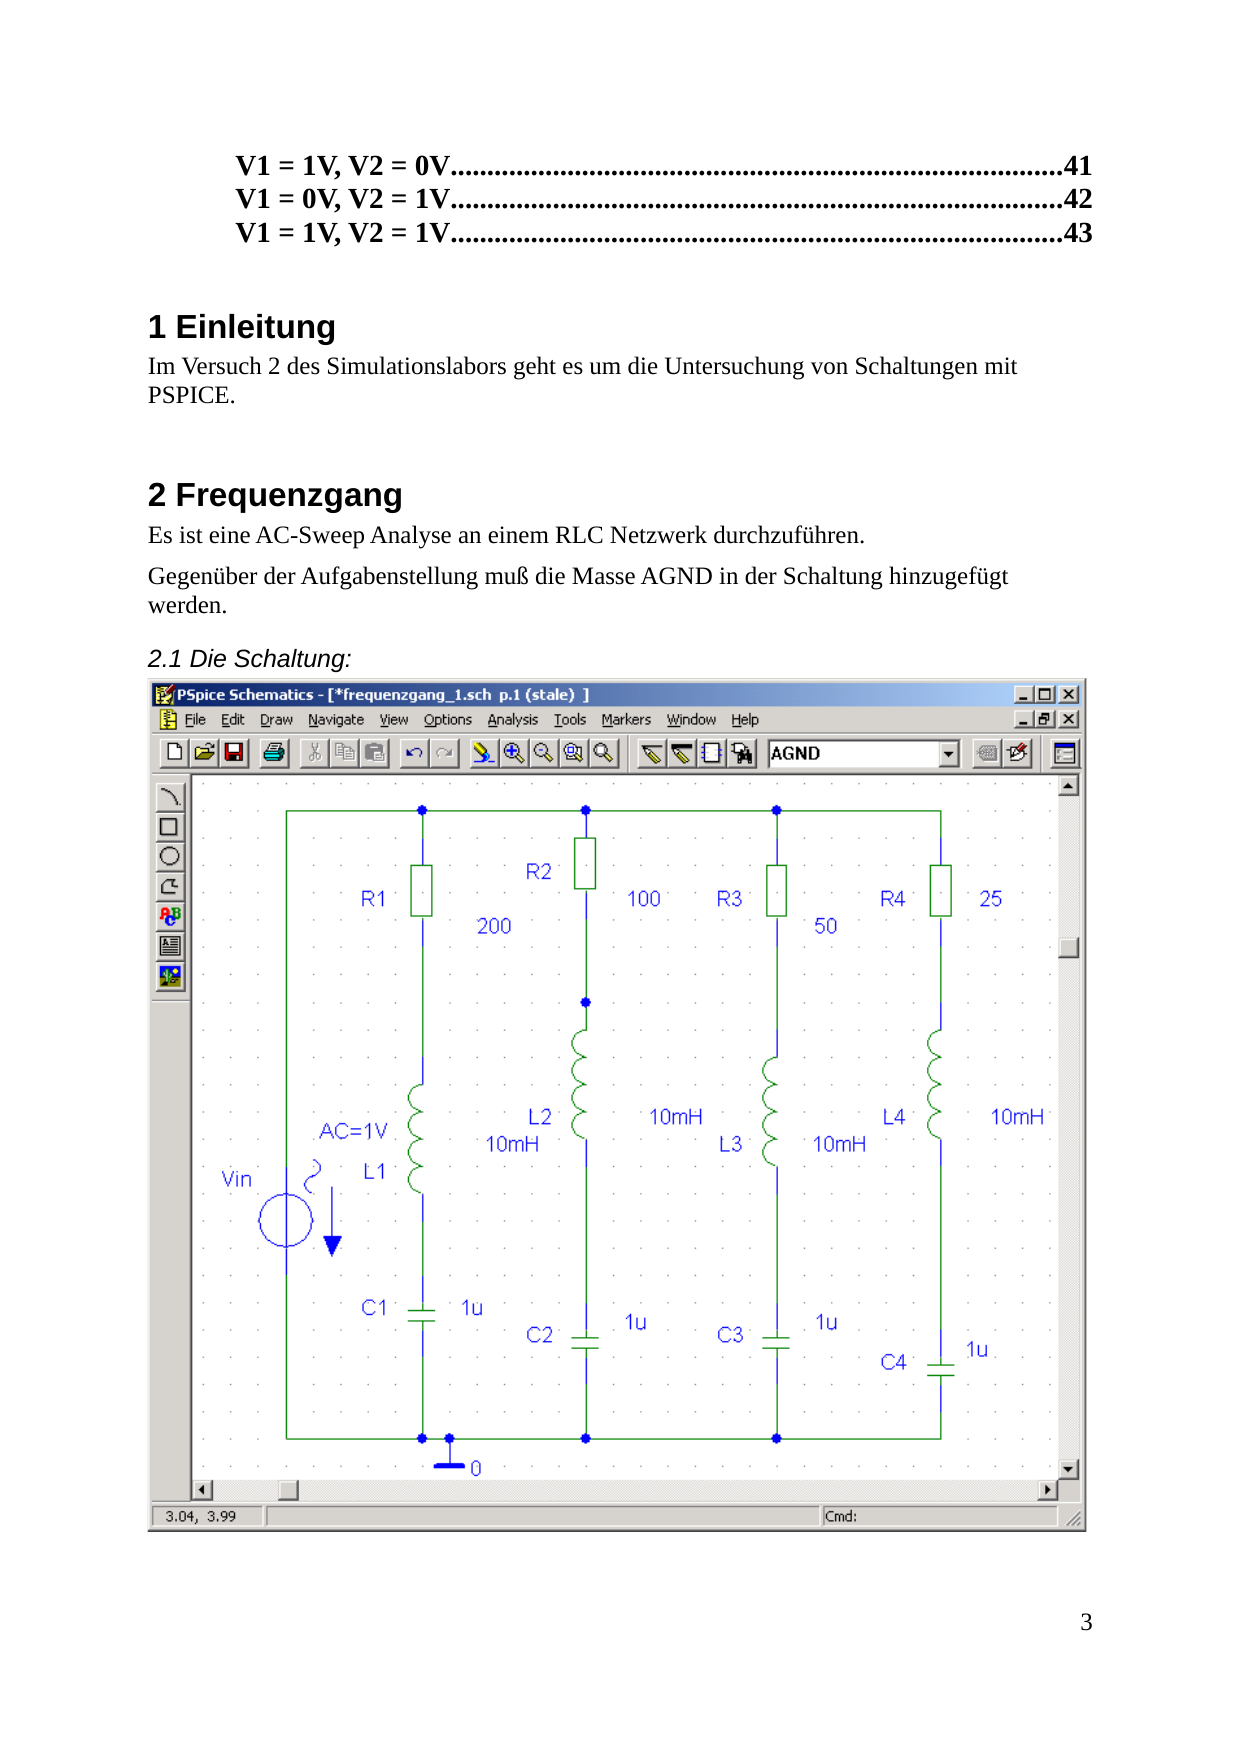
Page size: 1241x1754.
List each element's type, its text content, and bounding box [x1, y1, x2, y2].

text Gegenüber der Aufgabenstellung muß die Masse AGND in der Schaltung hinzugefügt werden. [148, 561, 1093, 619]
text V1 = 0V, V2 = 1V 42 [235, 181, 1093, 215]
picture [147, 678, 1087, 1532]
text V1 = 1V, V2 = 0V 41 [235, 148, 1093, 181]
text V1 = 1V, V2 = 1V 43 [235, 215, 1093, 248]
text Es ist eine AC-Sweep Analyse an einem RLC Netzwerk durchzuführen. [148, 520, 1093, 549]
subtitle 1 Einleitung [148, 307, 1093, 345]
text Im Versuch 2 des Simulationslabors geht es um die Untersuchung von Schaltungen mit PSPICE. [148, 351, 1093, 409]
subtitle 2.1 Die Schaltung: [148, 644, 1093, 672]
subtitle 2 Frequenzgang [148, 475, 1093, 514]
